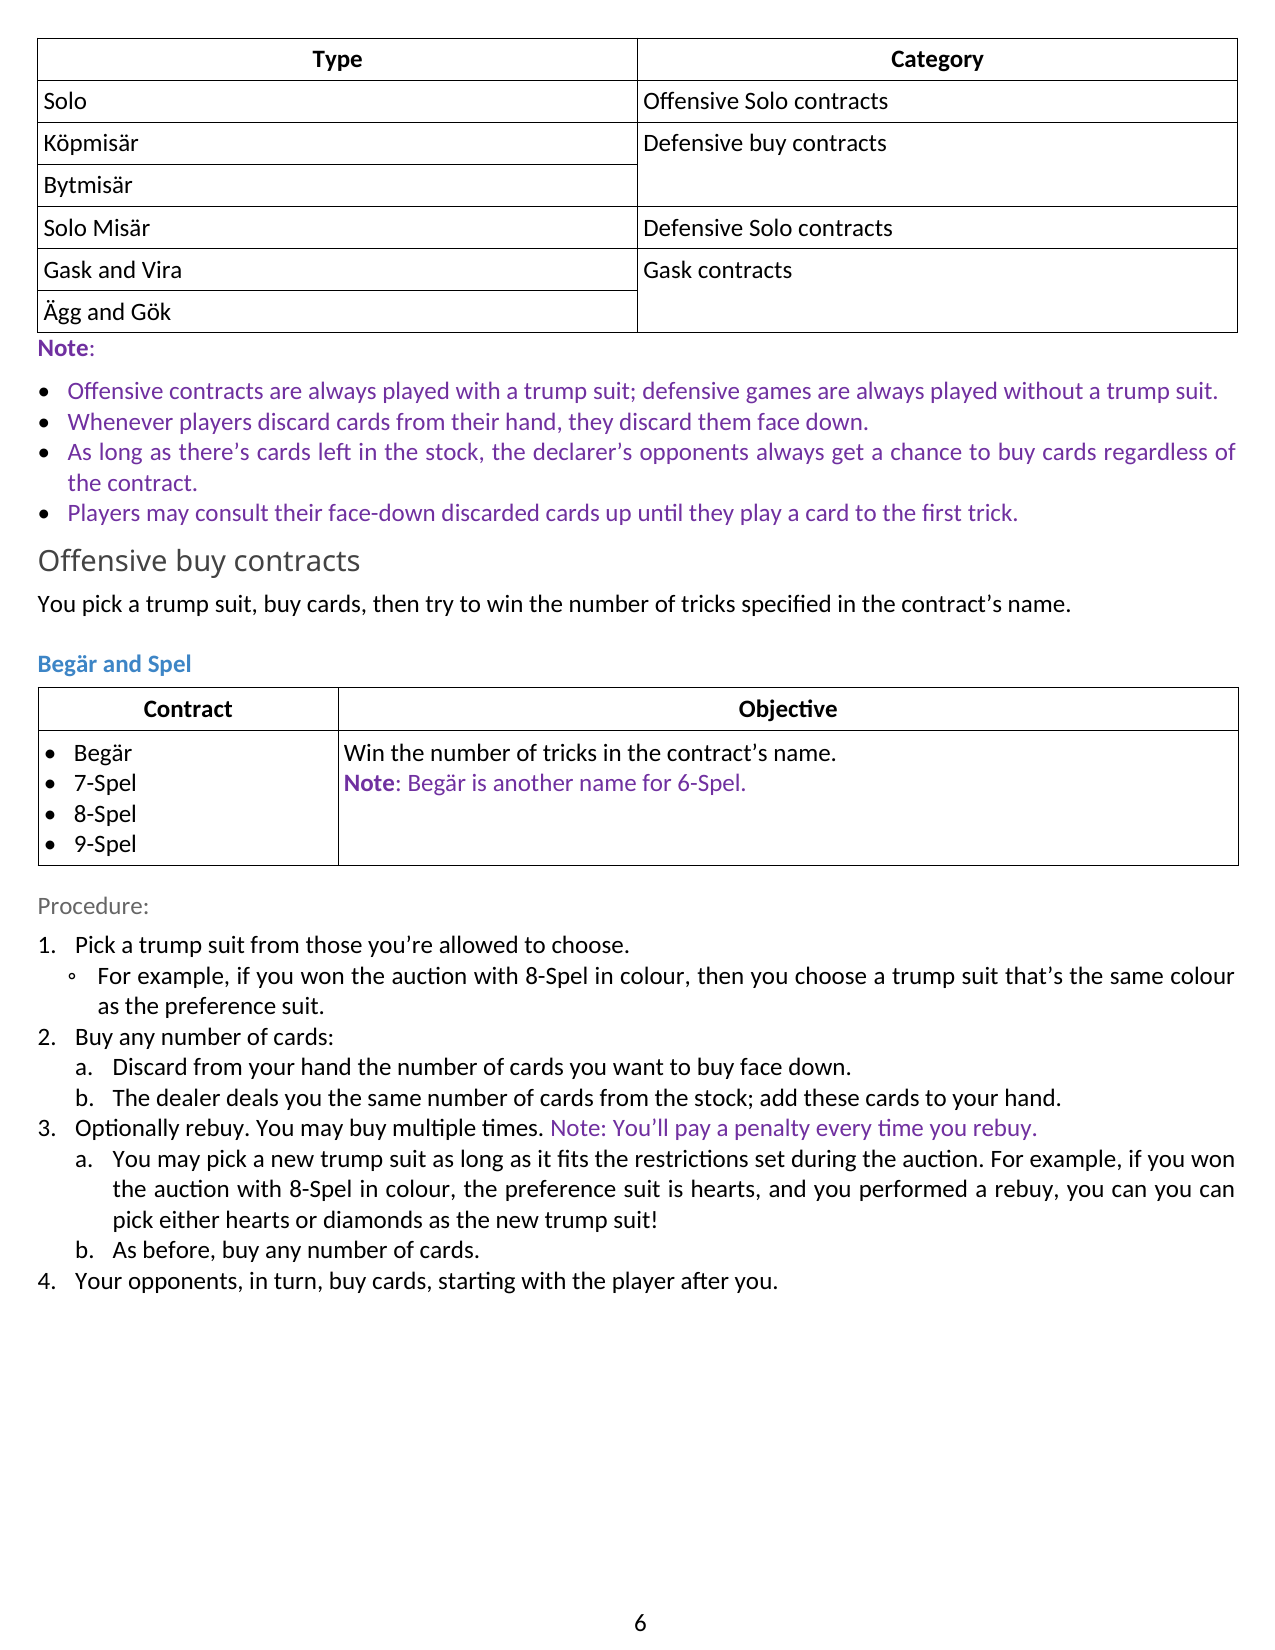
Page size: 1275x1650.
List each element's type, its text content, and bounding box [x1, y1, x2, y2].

table_cell Begär 7-Spel 8-Spel 9-Spel [39, 731, 338, 864]
table_cell Solo [38, 81, 637, 122]
table_cell Köpmisär [38, 123, 637, 164]
list For example, if you won the auction with 8-Spel in colour, then you choose a trump suit that’s the same colour as the preference suit. [67, 960, 1237, 1021]
text You pick a trump suit, buy cards, then try to win the number of tricks specified in the contract’s name. [37, 588, 1237, 619]
table_cell Ägg and Gök [38, 291, 637, 332]
table_cell Bytmisär [38, 165, 637, 206]
list You may pick a new trump suit as long as it fits the restrictions set during the auction. For example, if you won the auction with 8-Spel in colour, the preference suit is hearts, and you performed a rebuy, you can you can pick either hearts or diamonds as the new trump suit! [75, 1143, 1237, 1234]
table_header Category [638, 39, 1237, 79]
table_cell Offensive Solo contracts [638, 81, 1237, 122]
list Optionally rebuy. You may buy multiple times. Note: You’ll pay a penalty every time you rebuy. [37, 1112, 1237, 1143]
table_cell Defensive buy contracts [638, 123, 1237, 206]
table_cell Win the number of tricks in the contract’s name. Note: Begär is another name for 6-Spel. [339, 731, 1238, 864]
subtitle Begär and Spel [37, 648, 1237, 678]
list Buy any number of cards: [37, 1021, 1237, 1051]
list Whenever players discard cards from their hand, they discard them face down. [37, 406, 1237, 436]
list The dealer deals you the same number of cards from the stock; add these cards to your hand. [75, 1082, 1237, 1112]
table_header Contract [39, 688, 338, 730]
table_cell Gask and Vira [38, 249, 637, 290]
text Note: [37, 333, 1237, 363]
list Your opponents, in turn, buy cards, starting with the player after you. [37, 1265, 1237, 1296]
table_header Type [38, 39, 637, 79]
table_header Objective [339, 688, 1238, 730]
list As before, buy any number of cards. [75, 1234, 1237, 1265]
table_cell Defensive Solo contracts [638, 207, 1237, 248]
table_cell Gask contracts [638, 249, 1237, 332]
list Discard from your hand the number of cards you want to buy face down. [75, 1051, 1237, 1082]
list Players may consult their face-down discarded cards up until they play a card to the first trick. [37, 497, 1237, 528]
subtitle Offensive buy contracts [37, 540, 1237, 580]
table_cell Solo Misär [38, 207, 637, 248]
list Offensive contracts are always played with a trump suit; defensive games are always played without a trump suit. [37, 375, 1237, 406]
list As long as there’s cards left in the stock, the declarer’s opponents always get a chance to buy cards regardless of the contract. [37, 436, 1237, 497]
subtitle Procedure: [37, 891, 1237, 921]
list Pick a trump suit from those you’re allowed to choose. [37, 929, 1237, 960]
